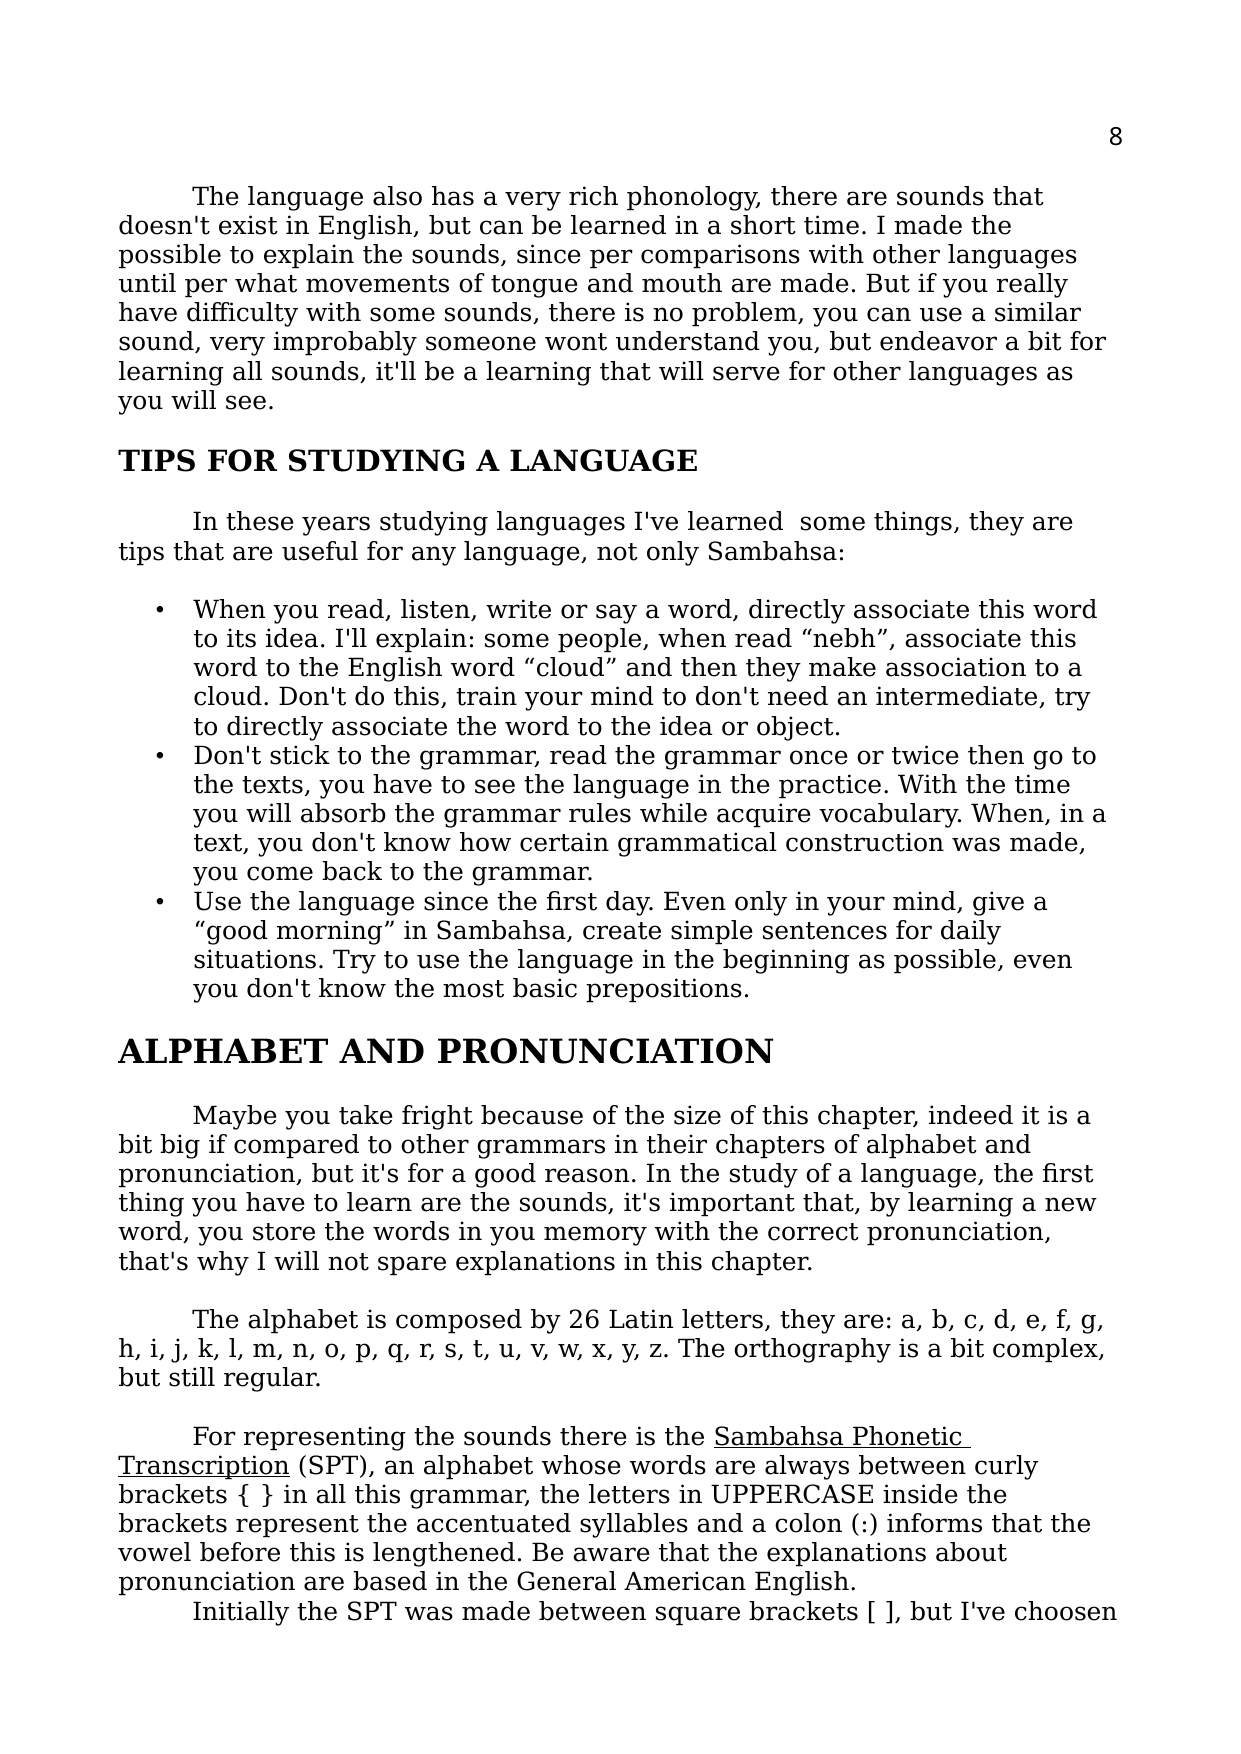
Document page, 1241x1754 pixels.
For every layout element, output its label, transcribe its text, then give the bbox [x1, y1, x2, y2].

list Don't stick to the grammar, read the grammar once or twice then go to the texts, you have to see the language in the practice. With the time you will absorb the grammar rules while acquire vocabulary. When, in a text, you don't know how certain grammatical construction was made, you come back to the grammar. [156, 741, 1123, 887]
list When you read, listen, write or say a word, directly associate this word to its idea. I'll explain: some people, when read “nebh”, associate this word to the English word “cloud” and then they make association to a cloud. Don't do this, train your mind to don't need an intermediate, try to directly associate the word to the idea or object. [156, 595, 1123, 741]
text Initially the SPT was made between square brackets [ ], but I've choosen [118, 1597, 1123, 1626]
text The language also has a very rich phonology, there are sounds that doesn't exist in English, but can be learned in a short time. I made the possible to explain the sounds, since per comparisons with other languages until per what movements of tongue and mouth are made. But if you really have difficulty with some sounds, there is no problem, you can use a similar sound, very improbably someone wont understand you, but endeavor a bit for learning all sounds, it'll be a learning that will serve for other languages as you will see. [118, 182, 1123, 415]
text In these years studying languages I've learned some things, they are tips that are useful for any language, not only Sambahsa: [118, 508, 1123, 566]
list Use the language since the first day. Even only in your mind, give a “good morning” in Sambahsa, create simple sentences for daily situations. Try to use the language in the beginning as possible, even you don't know the most basic prepositions. [156, 887, 1123, 1003]
text For representing the sounds there is the Sambahsa Phonetic Transcription (SPT), an alphabet whose words are always between curly brackets { } in all this grammar, the letters in UPPERCASE inside the brackets represent the accentuated syllables and a colon (:) informs that the vowel before this is lengthened. Be aware that the explanations about pronunciation are based in the General American English. [118, 1422, 1123, 1597]
subtitle ALPHABET AND PRONUNCIATION [118, 1033, 1123, 1072]
text Maybe you take fright because of the size of this chapter, indeed it is a bit big if compared to other grammars in their chapters of alphabet and pronunciation, but it's for a good reason. In the study of a language, the first thing you have to learn are the sounds, it's important that, by learning a new word, you store the words in you memory with the correct pronunciation, that's why I will not spare explanations in this chapter. [118, 1101, 1123, 1276]
subtitle TIPS FOR STUDYING A LANGUAGE [118, 444, 1123, 478]
text The alphabet is composed by 26 Latin letters, they are: a, b, c, d, e, f, g, h, i, j, k, l, m, n, o, p, q, r, s, t, u, v, w, x, y, z. The orthography is a bit complex, but still regular. [118, 1305, 1123, 1393]
